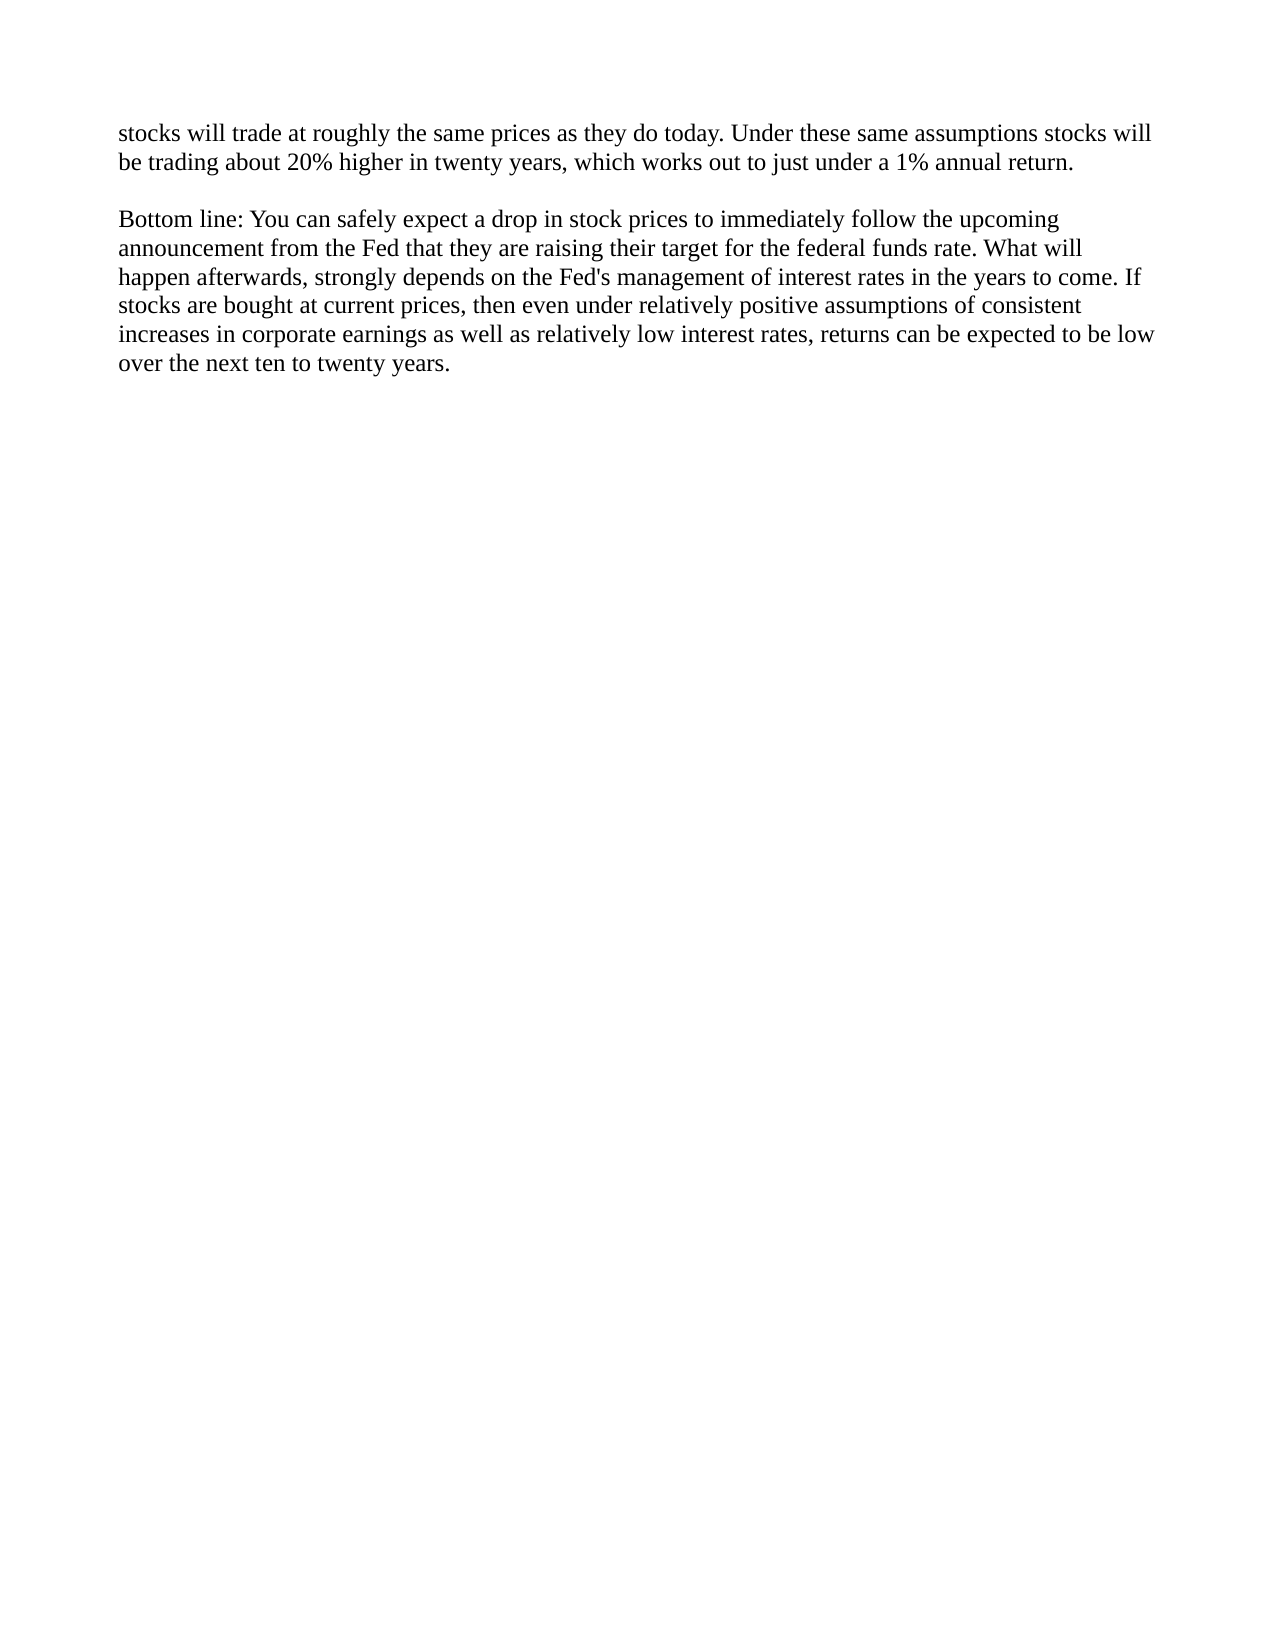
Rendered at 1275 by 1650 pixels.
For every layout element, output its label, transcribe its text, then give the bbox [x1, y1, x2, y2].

text Bottom line: You can safely expect a drop in stock prices to immediately follow the upcoming announcement from the Fed that they are raising their target for the federal funds rate. What will happen afterwards, strongly depends on the Fed's management of interest rates in the years to come. If stocks are bought at current prices, then even under relatively positive assumptions of consistent increases in corporate earnings as well as relatively low interest rates, returns can be expected to be low over the next ten to twenty years. [118, 204, 1157, 377]
text stocks will trade at roughly the same prices as they do today. Under these same assumptions stocks will be trading about 20% higher in twenty years, which works out to just under a 1% annual return. [118, 118, 1157, 176]
